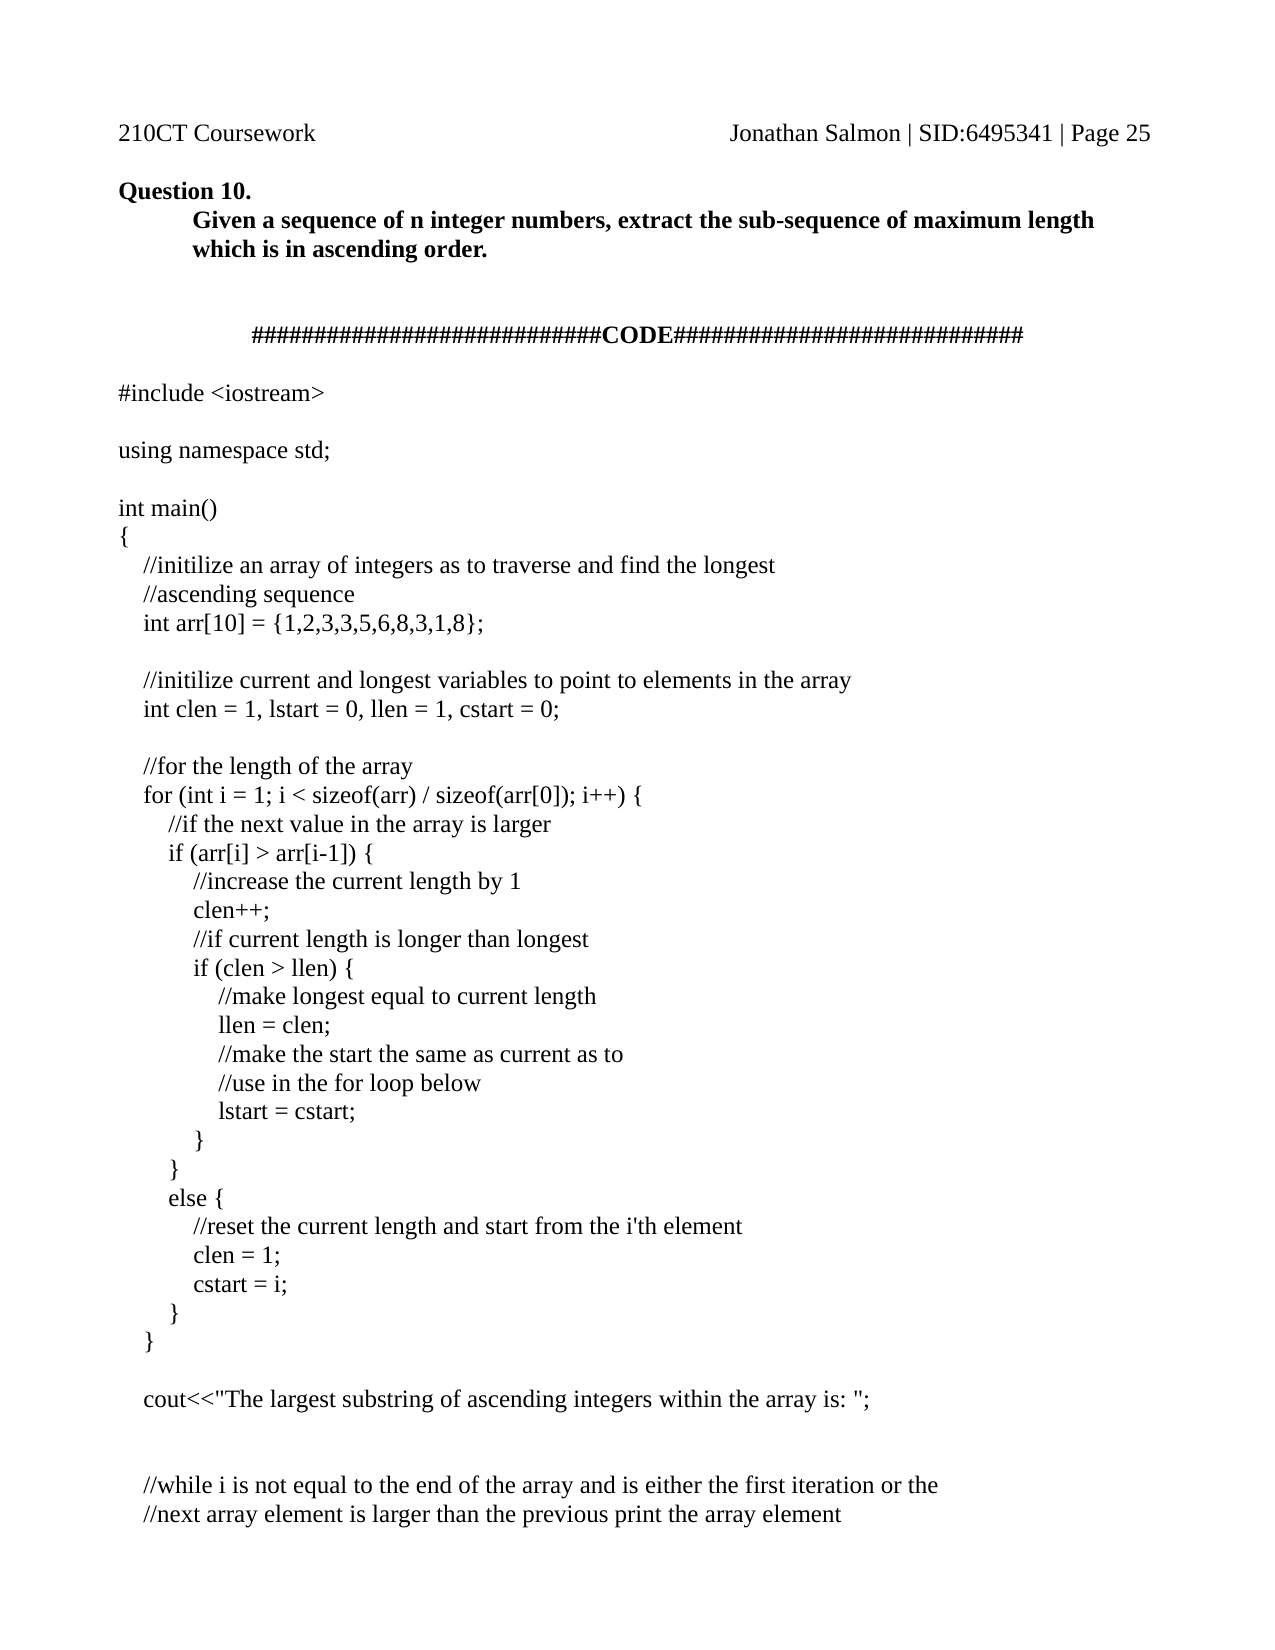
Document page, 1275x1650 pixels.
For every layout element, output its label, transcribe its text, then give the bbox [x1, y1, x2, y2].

text #include <iostream> [118, 378, 1157, 406]
text using namespace std; [118, 435, 1157, 464]
text if (arr[i] > arr[i-1]) { [118, 838, 1157, 866]
text //make the start the same as current as to [118, 1039, 1157, 1068]
text //next array element is larger than the previous print the array element [118, 1499, 1157, 1528]
text } [118, 1125, 1157, 1154]
text int main() [118, 493, 1157, 521]
text //for the length of the array [118, 751, 1157, 780]
text } [118, 1326, 1157, 1355]
text //ascending sequence [118, 579, 1157, 608]
text which is in ascending order. [118, 234, 1157, 263]
text llen = clen; [118, 1010, 1157, 1039]
text } [118, 1154, 1157, 1183]
text //use in the for loop below [118, 1068, 1157, 1096]
text Given a sequence of n integer numbers, extract the sub-sequence of maximum length [118, 205, 1157, 234]
text int clen = 1, lstart = 0, llen = 1, cstart = 0; [118, 694, 1157, 723]
text //increase the current length by 1 [118, 866, 1157, 895]
text //make longest equal to current length [118, 981, 1157, 1010]
text ############################CODE############################ [118, 320, 1157, 349]
text { [118, 521, 1157, 550]
text else { [118, 1183, 1157, 1211]
text cout<<"The largest substring of ascending integers within the array is: "; [118, 1384, 1157, 1413]
text Question 10. [118, 176, 1157, 205]
text if (clen > llen) { [118, 953, 1157, 981]
text //if current length is longer than longest [118, 924, 1157, 953]
text for (int i = 1; i < sizeof(arr) / sizeof(arr[0]); i++) { [118, 780, 1157, 809]
text //initilize an array of integers as to traverse and find the longest [118, 550, 1157, 579]
text int arr[10] = {1,2,3,3,5,6,8,3,1,8}; [118, 608, 1157, 636]
text } [118, 1298, 1157, 1326]
text lstart = cstart; [118, 1096, 1157, 1125]
text clen++; [118, 895, 1157, 924]
text //while i is not equal to the end of the array and is either the first iteration or the [118, 1470, 1157, 1499]
text //initilize current and longest variables to point to elements in the array [118, 665, 1157, 694]
text //if the next value in the array is larger [118, 809, 1157, 838]
text clen = 1; [118, 1240, 1157, 1269]
text //reset the current length and start from the i'th element [118, 1211, 1157, 1240]
text cstart = i; [118, 1269, 1157, 1298]
